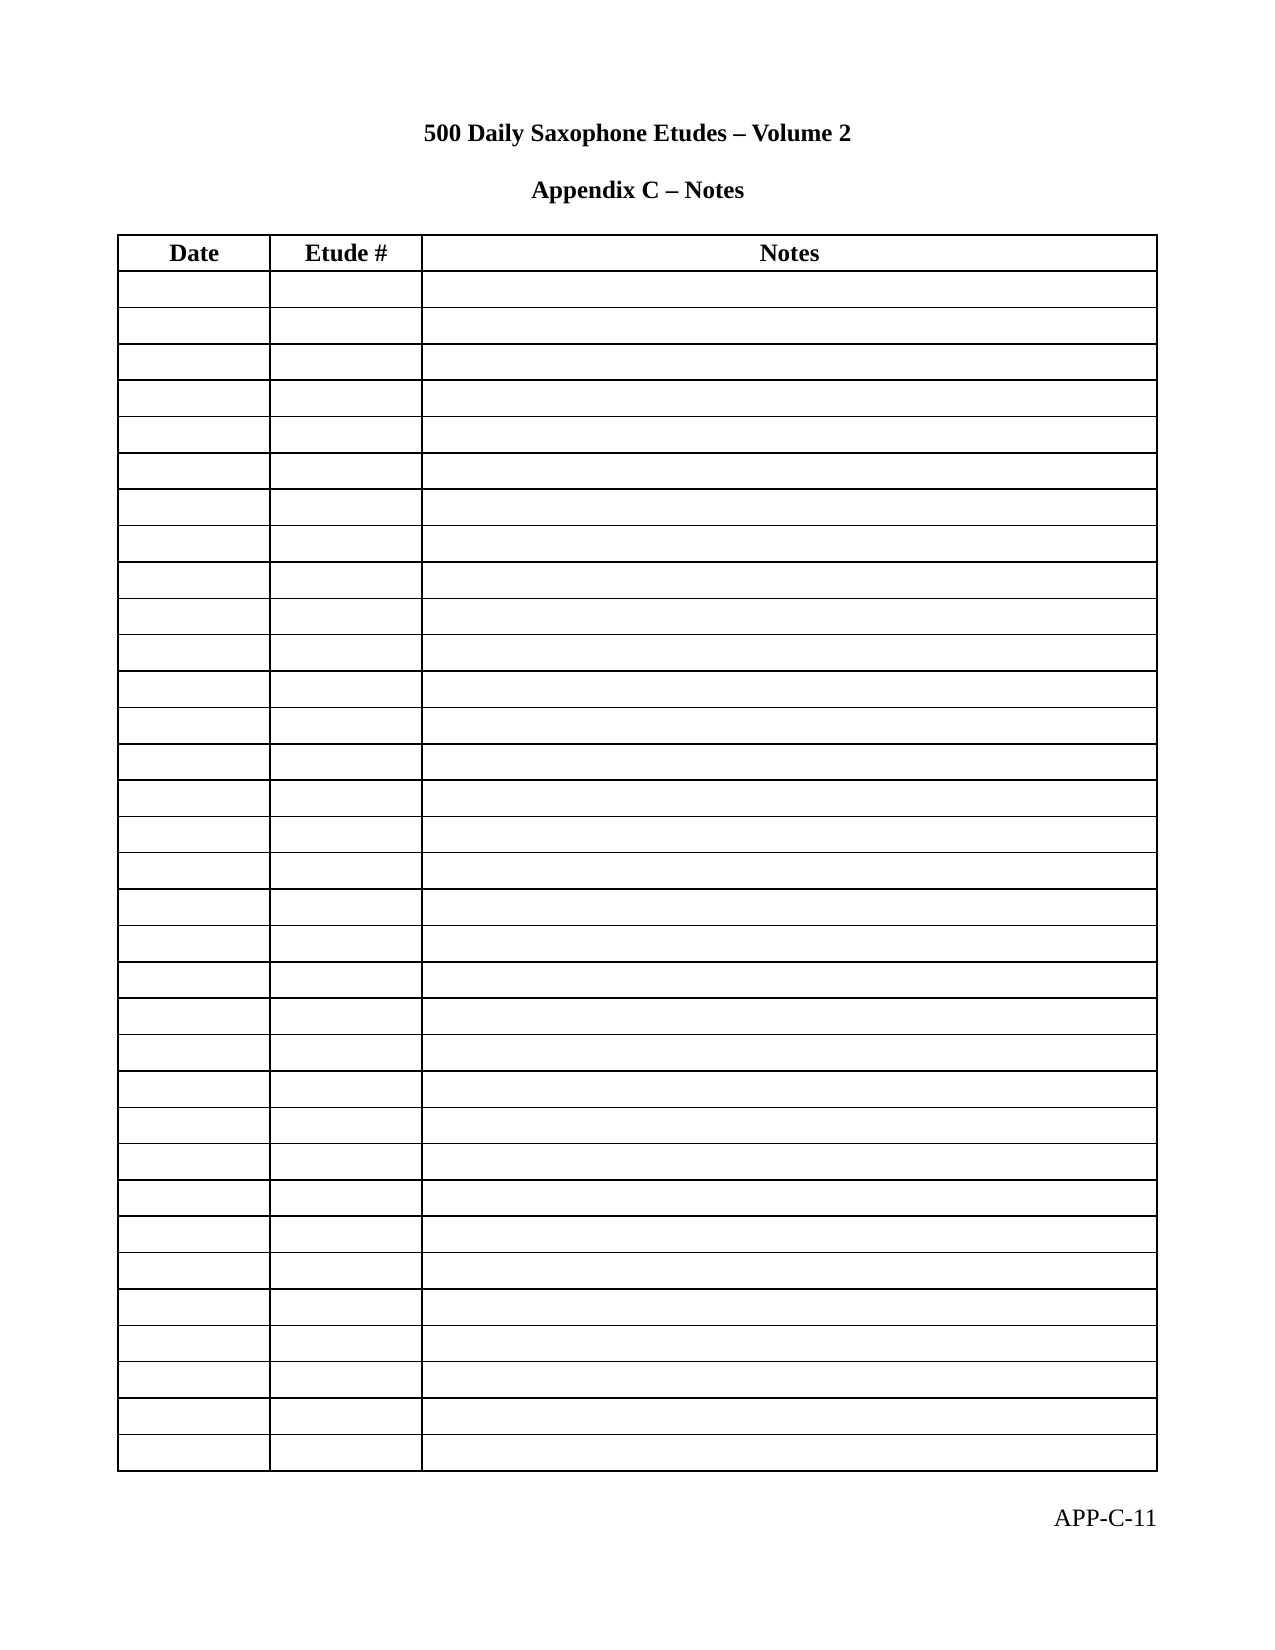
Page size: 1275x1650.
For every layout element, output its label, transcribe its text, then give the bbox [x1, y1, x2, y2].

table_cell [119, 381, 269, 416]
table_cell [119, 817, 269, 852]
table_cell [423, 490, 1156, 525]
table_cell [119, 1181, 269, 1215]
table_cell [271, 381, 421, 416]
table_cell [271, 745, 421, 779]
table_cell [423, 1362, 1156, 1397]
table_cell [423, 1035, 1156, 1070]
table_cell [423, 1072, 1156, 1106]
table_cell [423, 381, 1156, 416]
table_cell [119, 563, 269, 597]
table_cell [119, 599, 269, 634]
table_cell [271, 1326, 421, 1361]
table_cell [119, 853, 269, 888]
table_cell [423, 1290, 1156, 1324]
table_cell [271, 599, 421, 634]
table_cell [119, 1326, 269, 1361]
table_cell [271, 853, 421, 888]
table_cell [423, 890, 1156, 924]
table_cell [271, 1435, 421, 1470]
table_cell [271, 345, 421, 379]
table_cell [119, 1217, 269, 1252]
table_cell [119, 1108, 269, 1143]
table_cell [423, 563, 1156, 597]
table_cell [423, 853, 1156, 888]
table_cell [119, 454, 269, 488]
table_cell [119, 963, 269, 997]
table_cell [423, 599, 1156, 634]
table_cell [271, 526, 421, 561]
table_cell [119, 417, 269, 452]
table_cell [423, 635, 1156, 670]
table_cell [271, 1181, 421, 1215]
table_cell [271, 672, 421, 706]
table_cell [119, 345, 269, 379]
table_cell [271, 454, 421, 488]
table_cell [271, 635, 421, 670]
table_cell [423, 1326, 1156, 1361]
table_cell [271, 563, 421, 597]
table_cell [423, 708, 1156, 743]
table_cell [271, 308, 421, 343]
table_cell [423, 417, 1156, 452]
table_cell [423, 272, 1156, 307]
table_cell [119, 1362, 269, 1397]
table_cell [423, 1144, 1156, 1179]
table_cell [119, 1035, 269, 1070]
table_cell [119, 745, 269, 779]
table_cell [119, 890, 269, 924]
table_cell [271, 1144, 421, 1179]
table_header Notes [423, 236, 1156, 270]
table_cell [271, 1072, 421, 1106]
table_cell [119, 1399, 269, 1433]
table_cell [119, 926, 269, 961]
table_cell [119, 1435, 269, 1470]
table_cell [119, 272, 269, 307]
table_cell [119, 308, 269, 343]
table_cell [423, 672, 1156, 706]
table_cell [119, 708, 269, 743]
table_cell [423, 1399, 1156, 1433]
table_cell [119, 490, 269, 525]
table_cell [271, 708, 421, 743]
table_cell [271, 817, 421, 852]
table_cell [423, 999, 1156, 1034]
table_cell [423, 1181, 1156, 1215]
table_cell [119, 1072, 269, 1106]
table_cell [423, 454, 1156, 488]
table_cell [423, 781, 1156, 816]
table_cell [423, 963, 1156, 997]
table_cell [423, 1108, 1156, 1143]
table_cell [119, 1144, 269, 1179]
table_cell [423, 308, 1156, 343]
table_cell [119, 1290, 269, 1324]
table_cell [423, 926, 1156, 961]
table_cell [271, 926, 421, 961]
table_cell [271, 1290, 421, 1324]
table_cell [119, 781, 269, 816]
table_cell [119, 1253, 269, 1288]
table_header Date [119, 236, 269, 270]
table_cell [271, 1253, 421, 1288]
table_cell [423, 1435, 1156, 1470]
table_cell [271, 1362, 421, 1397]
table_cell [271, 490, 421, 525]
table_cell [271, 781, 421, 816]
table_cell [271, 1108, 421, 1143]
table_cell [119, 526, 269, 561]
table_cell [119, 999, 269, 1034]
table_cell [423, 345, 1156, 379]
table_cell [423, 745, 1156, 779]
table_cell [423, 1253, 1156, 1288]
table_cell [271, 272, 421, 307]
table_cell [271, 1035, 421, 1070]
table_cell [423, 817, 1156, 852]
table_cell [271, 417, 421, 452]
table_cell [119, 672, 269, 706]
table_cell [119, 635, 269, 670]
table_cell [271, 1217, 421, 1252]
table_cell [423, 526, 1156, 561]
table_cell [271, 999, 421, 1034]
table_cell [271, 890, 421, 924]
table_cell [423, 1217, 1156, 1252]
table_cell [271, 1399, 421, 1433]
table_cell [271, 963, 421, 997]
table_header Etude # [271, 236, 421, 270]
